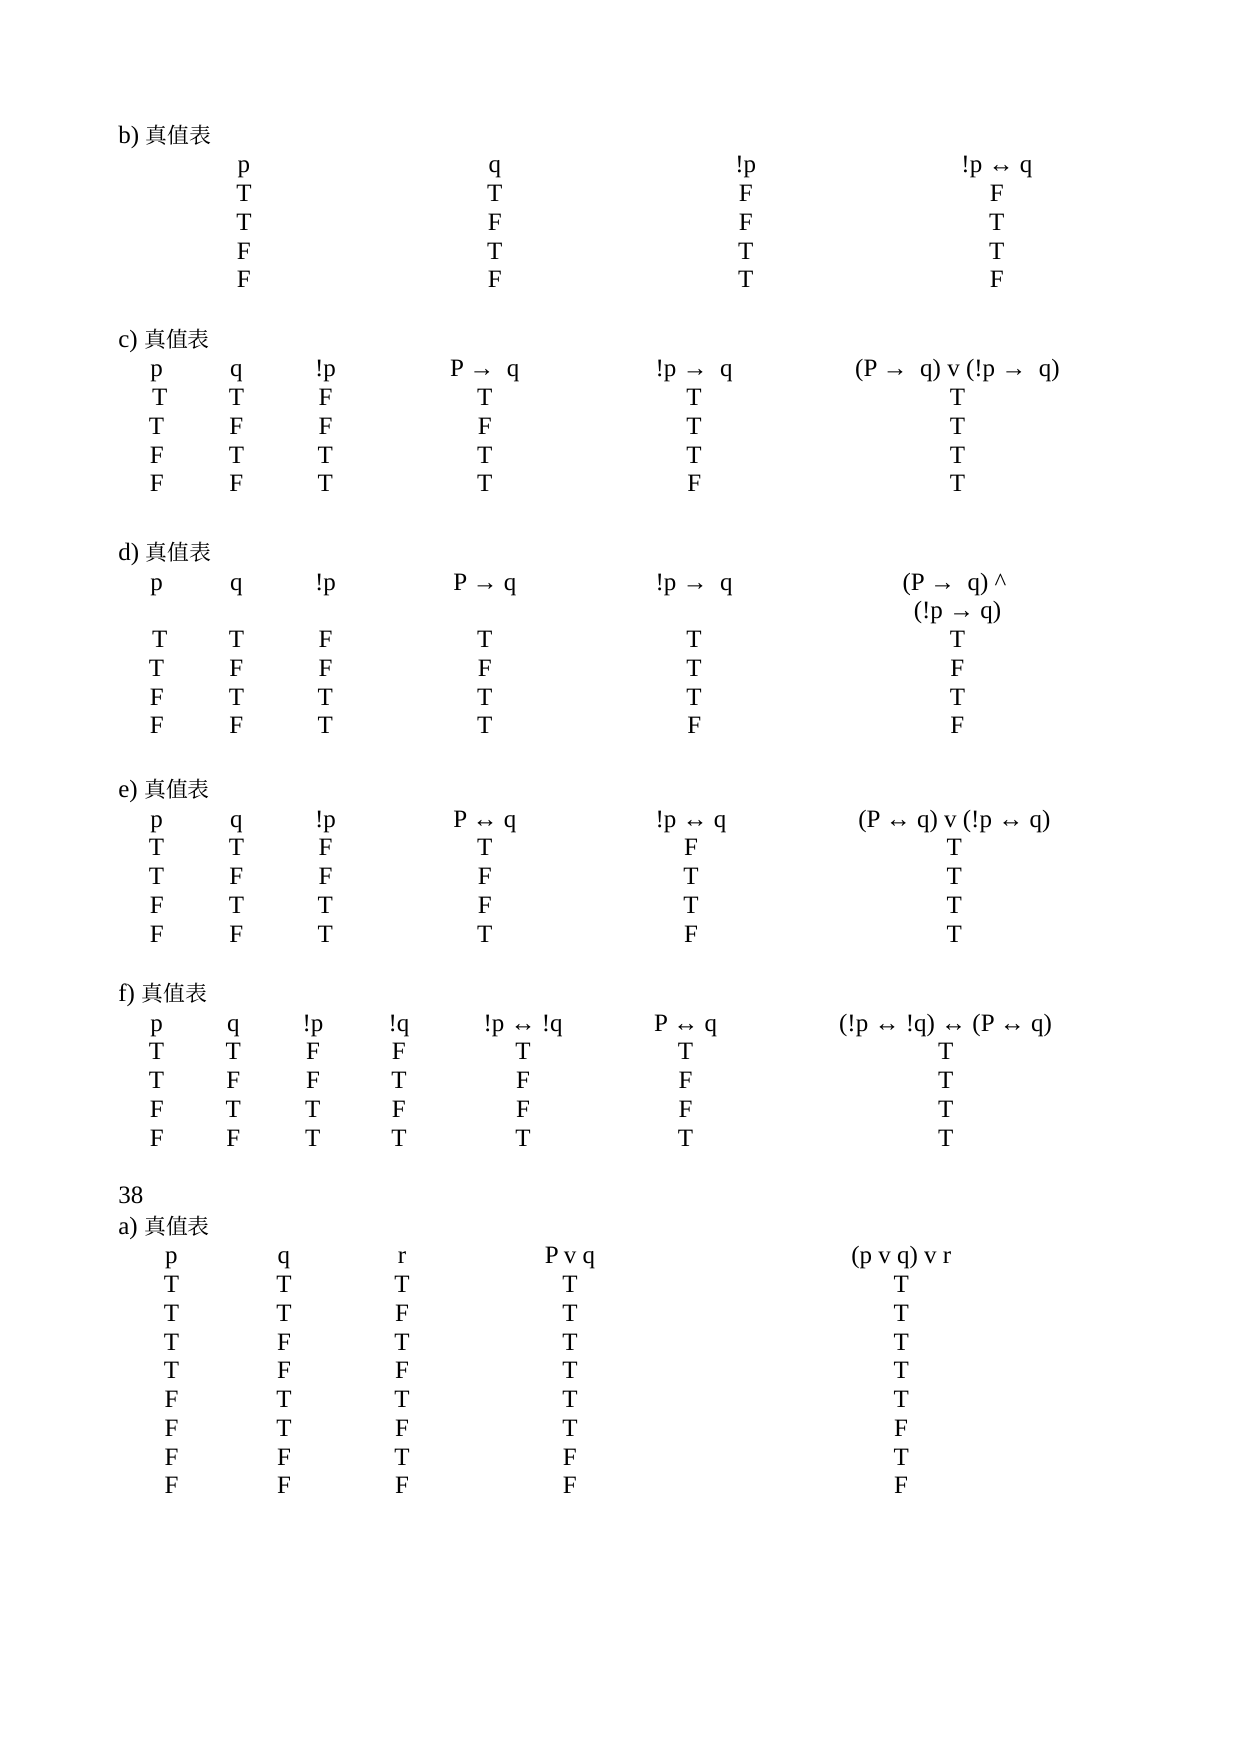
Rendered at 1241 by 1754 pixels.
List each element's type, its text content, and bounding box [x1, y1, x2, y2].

table_header (P → q) v (!p → q) [792, 354, 1123, 382]
text c) 真值表 [118, 322, 1122, 353]
table_cell F [278, 411, 373, 440]
table_cell F [118, 236, 369, 264]
table_header !p ↔ q [596, 804, 785, 832]
table_cell T [679, 1298, 1123, 1327]
table_cell T [443, 1123, 602, 1151]
table_cell F [603, 1065, 768, 1094]
table_cell T [195, 833, 277, 861]
table_cell T [871, 207, 1122, 236]
table_cell T [679, 1384, 1123, 1413]
table_cell T [596, 682, 792, 711]
table_cell T [343, 1384, 460, 1413]
table_cell F [278, 653, 373, 682]
table_cell T [118, 624, 195, 653]
table_header (p v q) v r [679, 1240, 1123, 1269]
table_cell F [679, 1413, 1123, 1442]
table_cell F [460, 1442, 679, 1470]
table_cell T [792, 382, 1123, 411]
table_cell F [871, 265, 1122, 293]
table_cell F [443, 1094, 602, 1123]
table_cell T [343, 1327, 460, 1355]
table_cell F [373, 861, 596, 890]
table_cell T [596, 624, 792, 653]
table_cell T [278, 919, 373, 947]
table_cell T [768, 1036, 1123, 1065]
table_cell T [195, 1094, 271, 1123]
table_cell T [271, 1123, 354, 1151]
table_header P ↔ q [373, 804, 596, 832]
table_cell F [118, 1123, 195, 1151]
table_cell T [118, 1327, 224, 1355]
table_cell F [271, 1065, 354, 1094]
table_cell F [224, 1442, 343, 1470]
table_header r [343, 1240, 460, 1269]
table_cell T [118, 1269, 224, 1298]
table_header (P ↔ q) v (!p ↔ q) [785, 804, 1123, 832]
table_cell T [278, 682, 373, 711]
table_cell F [118, 1470, 224, 1499]
table_cell T [271, 1094, 354, 1123]
table_cell F [369, 265, 620, 293]
table_cell F [224, 1470, 343, 1499]
table_cell T [224, 1298, 343, 1327]
table_cell T [792, 411, 1123, 440]
table_cell F [871, 178, 1122, 207]
table_cell F [343, 1470, 460, 1499]
table_cell F [118, 440, 195, 468]
table_cell T [118, 1355, 224, 1384]
table_cell F [354, 1094, 443, 1123]
table_cell T [785, 919, 1123, 947]
table_cell T [373, 711, 596, 743]
table_cell F [118, 890, 195, 919]
table_cell F [343, 1355, 460, 1384]
table_cell T [224, 1269, 343, 1298]
table_cell T [792, 440, 1123, 468]
table_cell T [785, 833, 1123, 861]
table_cell T [679, 1442, 1123, 1470]
table_header !p [278, 354, 373, 382]
table_cell T [369, 236, 620, 264]
table_header q [195, 567, 277, 624]
table_cell T [596, 411, 792, 440]
table_cell T [278, 440, 373, 468]
table_cell T [792, 624, 1123, 653]
table_header P → q [373, 354, 596, 382]
table_cell F [278, 382, 373, 411]
text a) 真值表 [118, 1209, 1122, 1240]
table_header p [118, 354, 195, 382]
table_cell T [195, 1036, 271, 1065]
table_header q [224, 1240, 343, 1269]
table_cell T [373, 382, 596, 411]
table_cell F [224, 1355, 343, 1384]
table_cell T [460, 1269, 679, 1298]
table_cell T [195, 624, 277, 653]
text b) 真值表 [118, 118, 1122, 149]
table_header !q [354, 1008, 443, 1036]
table_cell F [373, 653, 596, 682]
table_header (P → q) ^ (!p → q) [792, 567, 1123, 624]
table_cell T [118, 653, 195, 682]
text f) 真值表 [118, 976, 1122, 1008]
table_cell T [596, 890, 785, 919]
table_cell F [195, 1065, 271, 1094]
table_cell T [596, 382, 792, 411]
table_header !p [620, 150, 871, 178]
table_cell F [118, 265, 369, 293]
table_cell T [443, 1036, 602, 1065]
table_header (!p ↔ !q) ↔ (P ↔ q) [768, 1008, 1123, 1036]
table_cell F [195, 919, 277, 947]
table_cell F [195, 861, 277, 890]
table_cell T [620, 236, 871, 264]
table_cell F [792, 653, 1123, 682]
table_cell T [792, 682, 1123, 711]
table_cell F [278, 624, 373, 653]
table_cell F [278, 861, 373, 890]
table_cell T [224, 1384, 343, 1413]
table_cell T [373, 440, 596, 468]
table_header q [195, 804, 277, 832]
table_cell T [679, 1327, 1123, 1355]
table_cell F [620, 207, 871, 236]
table_cell F [195, 411, 277, 440]
table_cell T [354, 1123, 443, 1151]
table_cell T [373, 469, 596, 507]
table_cell F [118, 919, 195, 947]
text d) 真值表 [118, 535, 1122, 567]
table_cell T [620, 265, 871, 293]
table_header p [118, 804, 195, 832]
table_header !p [278, 567, 373, 624]
table_cell T [195, 682, 277, 711]
table_cell T [118, 1298, 224, 1327]
table_cell T [871, 236, 1122, 264]
table_cell F [118, 711, 195, 743]
table_header p [118, 1240, 224, 1269]
table_cell F [278, 833, 373, 861]
table_cell T [596, 440, 792, 468]
table_cell F [195, 1123, 271, 1151]
table_cell T [118, 833, 195, 861]
table_cell F [118, 1094, 195, 1123]
table_cell F [195, 653, 277, 682]
table_cell T [118, 1036, 195, 1065]
table_cell F [118, 1384, 224, 1413]
table_cell T [596, 861, 785, 890]
table_cell F [343, 1413, 460, 1442]
table_cell T [118, 178, 369, 207]
table_cell T [603, 1036, 768, 1065]
table_cell T [768, 1094, 1123, 1123]
table_header P v q [460, 1240, 679, 1269]
table_cell F [195, 469, 277, 507]
table_cell T [679, 1269, 1123, 1298]
table_cell T [224, 1413, 343, 1442]
table_cell T [679, 1355, 1123, 1384]
table_cell F [271, 1036, 354, 1065]
table_header P ↔ q [603, 1008, 768, 1036]
table_cell F [460, 1470, 679, 1499]
table_header p [118, 567, 195, 624]
table_cell F [792, 711, 1123, 743]
table_cell T [785, 861, 1123, 890]
table_cell T [278, 890, 373, 919]
table_cell T [460, 1327, 679, 1355]
table_header q [195, 1008, 271, 1036]
table_cell T [278, 711, 373, 743]
table_cell F [596, 469, 792, 507]
table_header q [195, 354, 277, 382]
table_cell T [792, 469, 1123, 507]
table_cell F [224, 1327, 343, 1355]
table_cell T [768, 1065, 1123, 1094]
table_cell F [195, 711, 277, 743]
table_cell F [118, 1442, 224, 1470]
table_cell F [369, 207, 620, 236]
table_cell F [620, 178, 871, 207]
table_cell T [343, 1442, 460, 1470]
table_cell T [354, 1065, 443, 1094]
table_header !p [278, 804, 373, 832]
table_header q [369, 150, 620, 178]
table_cell T [785, 890, 1123, 919]
table_cell T [603, 1123, 768, 1151]
table_header P → q [373, 567, 596, 624]
table_cell T [373, 624, 596, 653]
table_cell T [278, 469, 373, 507]
table_cell T [460, 1384, 679, 1413]
table_header !p ↔ q [871, 150, 1122, 178]
table_cell F [118, 469, 195, 507]
table_cell F [679, 1470, 1123, 1499]
table_cell F [596, 833, 785, 861]
table_header p [118, 1008, 195, 1036]
table_cell F [118, 1413, 224, 1442]
table_cell F [354, 1036, 443, 1065]
table_cell T [118, 411, 195, 440]
text 38 [118, 1180, 1122, 1209]
table_cell T [195, 382, 277, 411]
table_cell T [118, 382, 195, 411]
table_cell F [603, 1094, 768, 1123]
table_cell T [460, 1413, 679, 1442]
table_cell T [373, 919, 596, 947]
table_cell T [118, 207, 369, 236]
table_cell T [195, 890, 277, 919]
table_header !p → q [596, 567, 792, 624]
table_cell T [460, 1298, 679, 1327]
table_cell F [596, 919, 785, 947]
table_header !p [271, 1008, 354, 1036]
table_cell T [369, 178, 620, 207]
table_header p [118, 150, 369, 178]
table_cell T [195, 440, 277, 468]
table_header !p → q [596, 354, 792, 382]
table_cell F [343, 1298, 460, 1327]
table_cell T [596, 653, 792, 682]
table_cell F [596, 711, 792, 743]
table_cell T [768, 1123, 1123, 1151]
table_cell F [373, 411, 596, 440]
table_cell F [373, 890, 596, 919]
table_cell F [443, 1065, 602, 1094]
table_cell T [460, 1355, 679, 1384]
table_cell F [118, 682, 195, 711]
table_cell T [373, 833, 596, 861]
table_cell T [373, 682, 596, 711]
table_cell T [118, 1065, 195, 1094]
table_cell T [118, 861, 195, 890]
table_header !p ↔ !q [443, 1008, 602, 1036]
text e) 真值表 [118, 772, 1122, 804]
table_cell T [343, 1269, 460, 1298]
